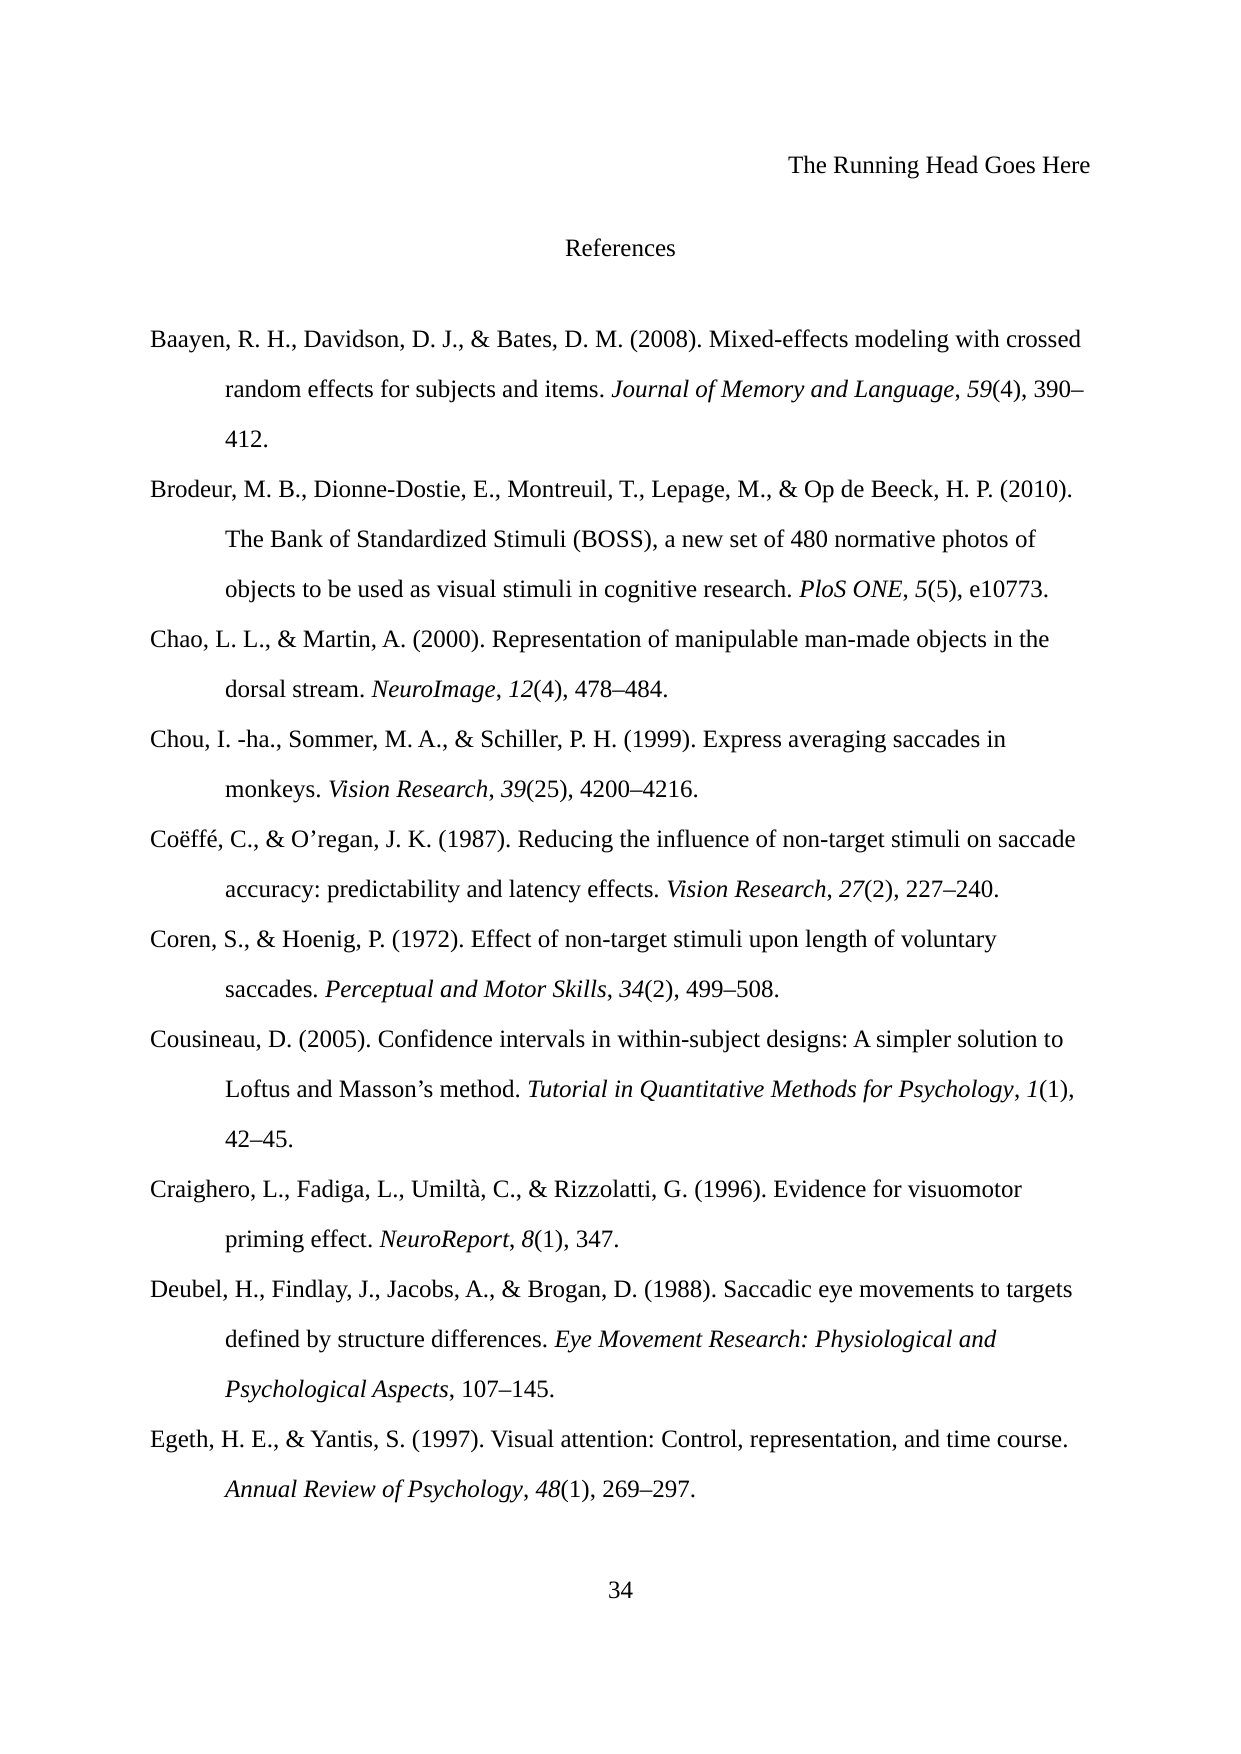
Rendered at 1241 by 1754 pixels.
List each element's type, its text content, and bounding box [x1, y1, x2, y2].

text Coëffé, C., & O’regan, J. K. (1987). Reducing the influence of non-target stimuli on saccade accuracy: predictability and latency effects. Vision Research, 27(2), 227–240. [150, 803, 1091, 903]
text Cousineau, D. (2005). Confidence intervals in within-subject designs: A simpler solution to Loftus and Masson’s method. Tutorial in Quantitative Methods for Psychology, 1(1), 42–45. [150, 1003, 1091, 1153]
subtitle References [150, 233, 1091, 262]
text Coren, S., & Hoenig, P. (1972). Effect of non-target stimuli upon length of voluntary saccades. Perceptual and Motor Skills, 34(2), 499–508. [150, 903, 1091, 1003]
text Deubel, H., Findlay, J., Jacobs, A., & Brogan, D. (1988). Saccadic eye movements to targets defined by structure differences. Eye Movement Research: Physiological and Psychological Aspects, 107–145. [150, 1253, 1091, 1403]
text Baayen, R. H., Davidson, D. J., & Bates, D. M. (2008). Mixed-effects modeling with crossed random effects for subjects and items. Journal of Memory and Language, 59(4), 390–412. [150, 303, 1091, 453]
text Brodeur, M. B., Dionne-Dostie, E., Montreuil, T., Lepage, M., & Op de Beeck, H. P. (2010). The Bank of Standardized Stimuli (BOSS), a new set of 480 normative photos of objects to be used as visual stimuli in cognitive research. PloS ONE, 5(5), e10773. [150, 453, 1091, 603]
text Chou, I. -ha., Sommer, M. A., & Schiller, P. H. (1999). Express averaging saccades in monkeys. Vision Research, 39(25), 4200–4216. [150, 703, 1091, 803]
text Egeth, H. E., & Yantis, S. (1997). Visual attention: Control, representation, and time course. Annual Review of Psychology, 48(1), 269–297. [150, 1403, 1091, 1503]
text Craighero, L., Fadiga, L., Umiltà, C., & Rizzolatti, G. (1996). Evidence for visuomotor priming effect. NeuroReport, 8(1), 347. [150, 1153, 1091, 1253]
text Chao, L. L., & Martin, A. (2000). Representation of manipulable man-made objects in the dorsal stream. NeuroImage, 12(4), 478–484. [150, 603, 1091, 703]
